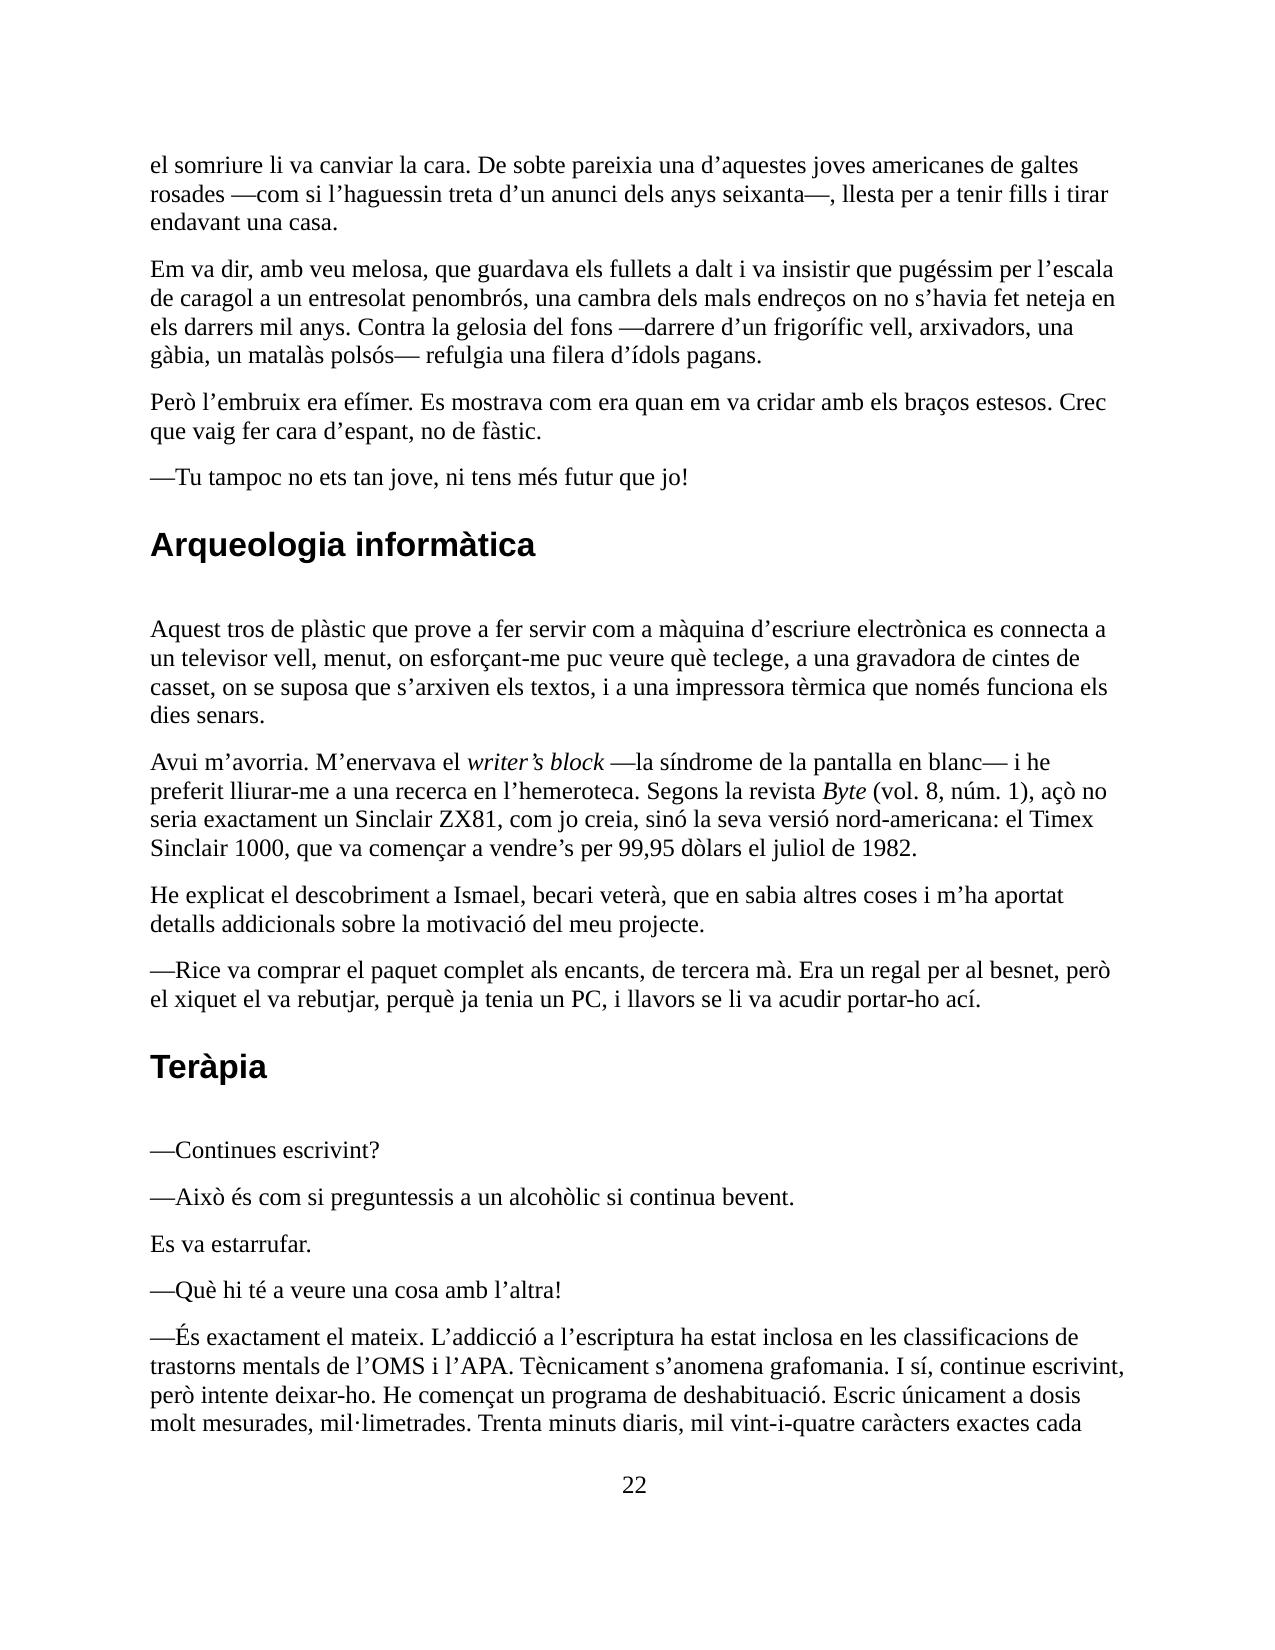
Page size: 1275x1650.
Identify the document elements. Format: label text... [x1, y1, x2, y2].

subtitle Teràpia [150, 1047, 1125, 1085]
text —Tu tampoc no ets tan jove, ni tens més futur que jo! [150, 462, 1125, 491]
text —Això és com si preguntessis a un alcohòlic si continua bevent. [150, 1182, 1125, 1211]
text Però l’embruix era efímer. Es mostrava com era quan em va cridar amb els braços estesos. Crec que vaig fer cara d’espant, no de fàstic. [150, 387, 1125, 444]
text Aquest tros de plàstic que prove a fer servir com a màquina d’escriure electrònica es connecta a un televisor vell, menut, on esforçant-me puc veure què teclege, a una gravadora de cintes de casset, on se suposa que s’arxiven els textos, i a una impressora tèrmica que només funciona els dies senars. [150, 614, 1125, 729]
text He explicat el descobriment a Ismael, becari veterà, que en sabia altres coses i m’ha aportat detalls addicionals sobre la motivació del meu projecte. [150, 880, 1125, 937]
text Em va dir, amb veu melosa, que guardava els fullets a dalt i va insistir que pugéssim per l’escala de caragol a un entresolat penombrós, una cambra dels mals endreços on no s’havia fet neteja en els darrers mil anys. Contra la gelosia del fons —darrere d’un frigorífic vell, arxivadors, una gàbia, un matalàs polsós— refulgia una filera d’ídols pagans. [150, 254, 1125, 369]
text el somriure li va canviar la cara. De sobte pareixia una d’aquestes joves americanes de galtes rosades —com si l’haguessin treta d’un anunci dels anys seixanta—, llesta per a tenir fills i tirar endavant una casa. [150, 150, 1125, 236]
text Avui m’avorria. M’enervava el writer’s block —la síndrome de la pantalla en blanc— i he preferit lliurar-me a una recerca en l’hemeroteca. Segons la revista Byte (vol. 8, núm. 1), açò no seria exactament un Sinclair ZX81, com jo creia, sinó la seva versió nord-americana: el Timex Sinclair 1000, que va començar a vendre’s per 99,95 dòlars el juliol de 1982. [150, 747, 1125, 862]
subtitle Arqueologia informàtica [150, 525, 1125, 564]
text —Rice va comprar el paquet complet als encants, de tercera mà. Era un regal per al besnet, però el xiquet el va rebutjar, perquè ja tenia un PC, i llavors se li va acudir portar-ho ací. [150, 955, 1125, 1013]
text —Què hi té a veure una cosa amb l’altra! [150, 1276, 1125, 1304]
text Es va estarrufar. [150, 1229, 1125, 1258]
text —És exactament el mateix. L’addicció a l’escriptura ha estat inclosa en les classificacions de trastorns mentals de l’OMS i l’APA. Tècnicament s’anomena grafomania. I sí, continue escrivint, però intente deixar-ho. He començat un programa de deshabituació. Escric únicament a dosis molt mesurades, mil·limetrades. Trenta minuts diaris, mil vint-i-quatre caràcters exactes cada [150, 1322, 1125, 1437]
text —Continues escrivint? [150, 1136, 1125, 1164]
